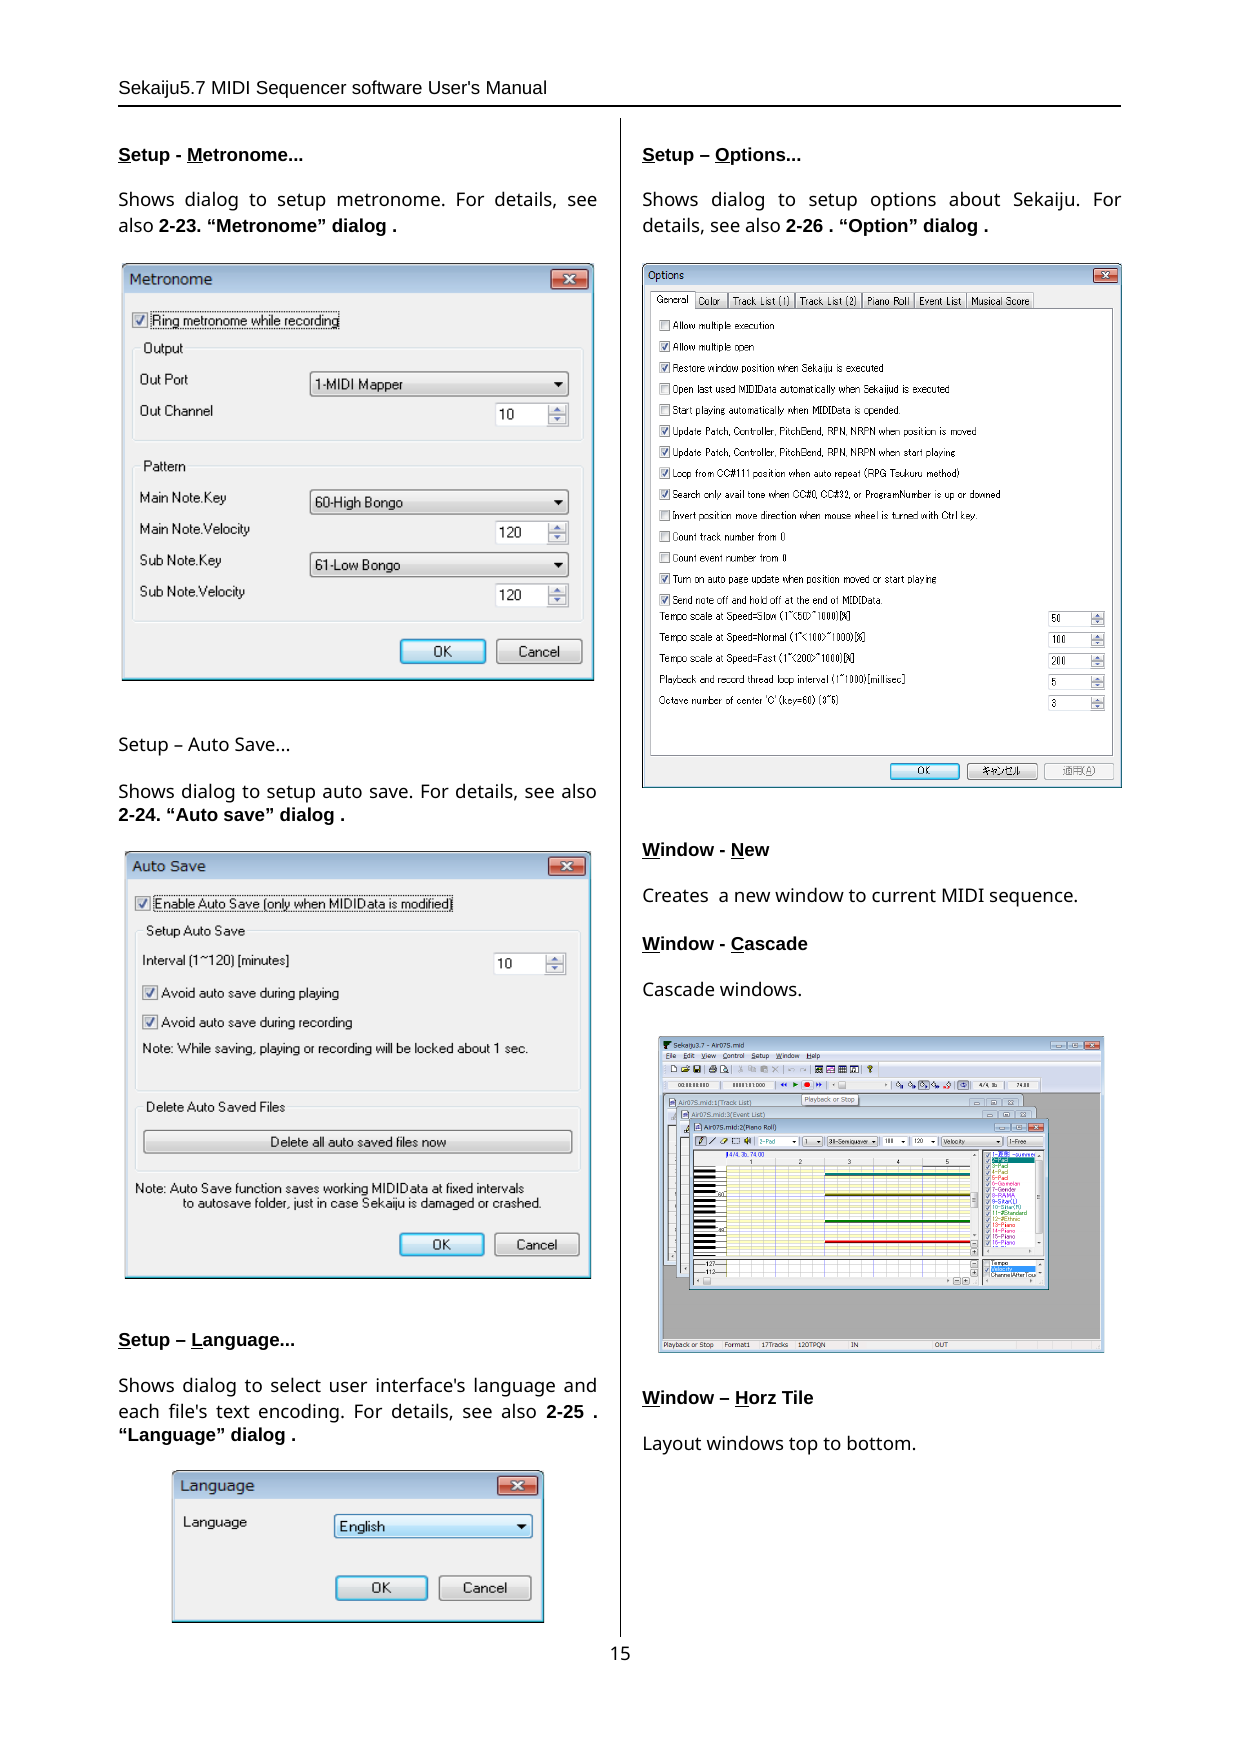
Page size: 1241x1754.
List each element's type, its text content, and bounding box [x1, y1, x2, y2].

picture [171, 1470, 545, 1623]
picture [642, 263, 1122, 788]
text Cascade windows. [642, 976, 1122, 1002]
text Shows dialog to setup auto save. For details, see also 2-24. “Auto save” dialog . [118, 778, 598, 826]
text Window - New [642, 839, 1122, 860]
text Setup – Auto Save... [118, 731, 598, 757]
text Shows dialog to setup options about Sekaiju. For details, see also 2-26 . “Option” dialog . [642, 187, 1122, 238]
text Creates a new window to current MIDI sequence. [642, 882, 1122, 907]
text Shows dialog to select user interface's language and each file's text encoding. For details, see also 2-25 . “Language” dialog . [118, 1372, 598, 1445]
text Setup – Language... [118, 1329, 598, 1351]
text Layout windows top to bottom. [642, 1430, 1122, 1455]
text Window - Cascade [642, 933, 1122, 954]
picture [121, 263, 595, 681]
picture [124, 851, 592, 1279]
text Setup – Options... [642, 144, 1122, 165]
text Window – Horz Tile [642, 1387, 1122, 1408]
picture [658, 1036, 1105, 1353]
text Setup - Metronome... [118, 144, 598, 165]
text Shows dialog to setup metronome. For details, see also 2-23. “Metronome” dialog . [118, 187, 598, 238]
